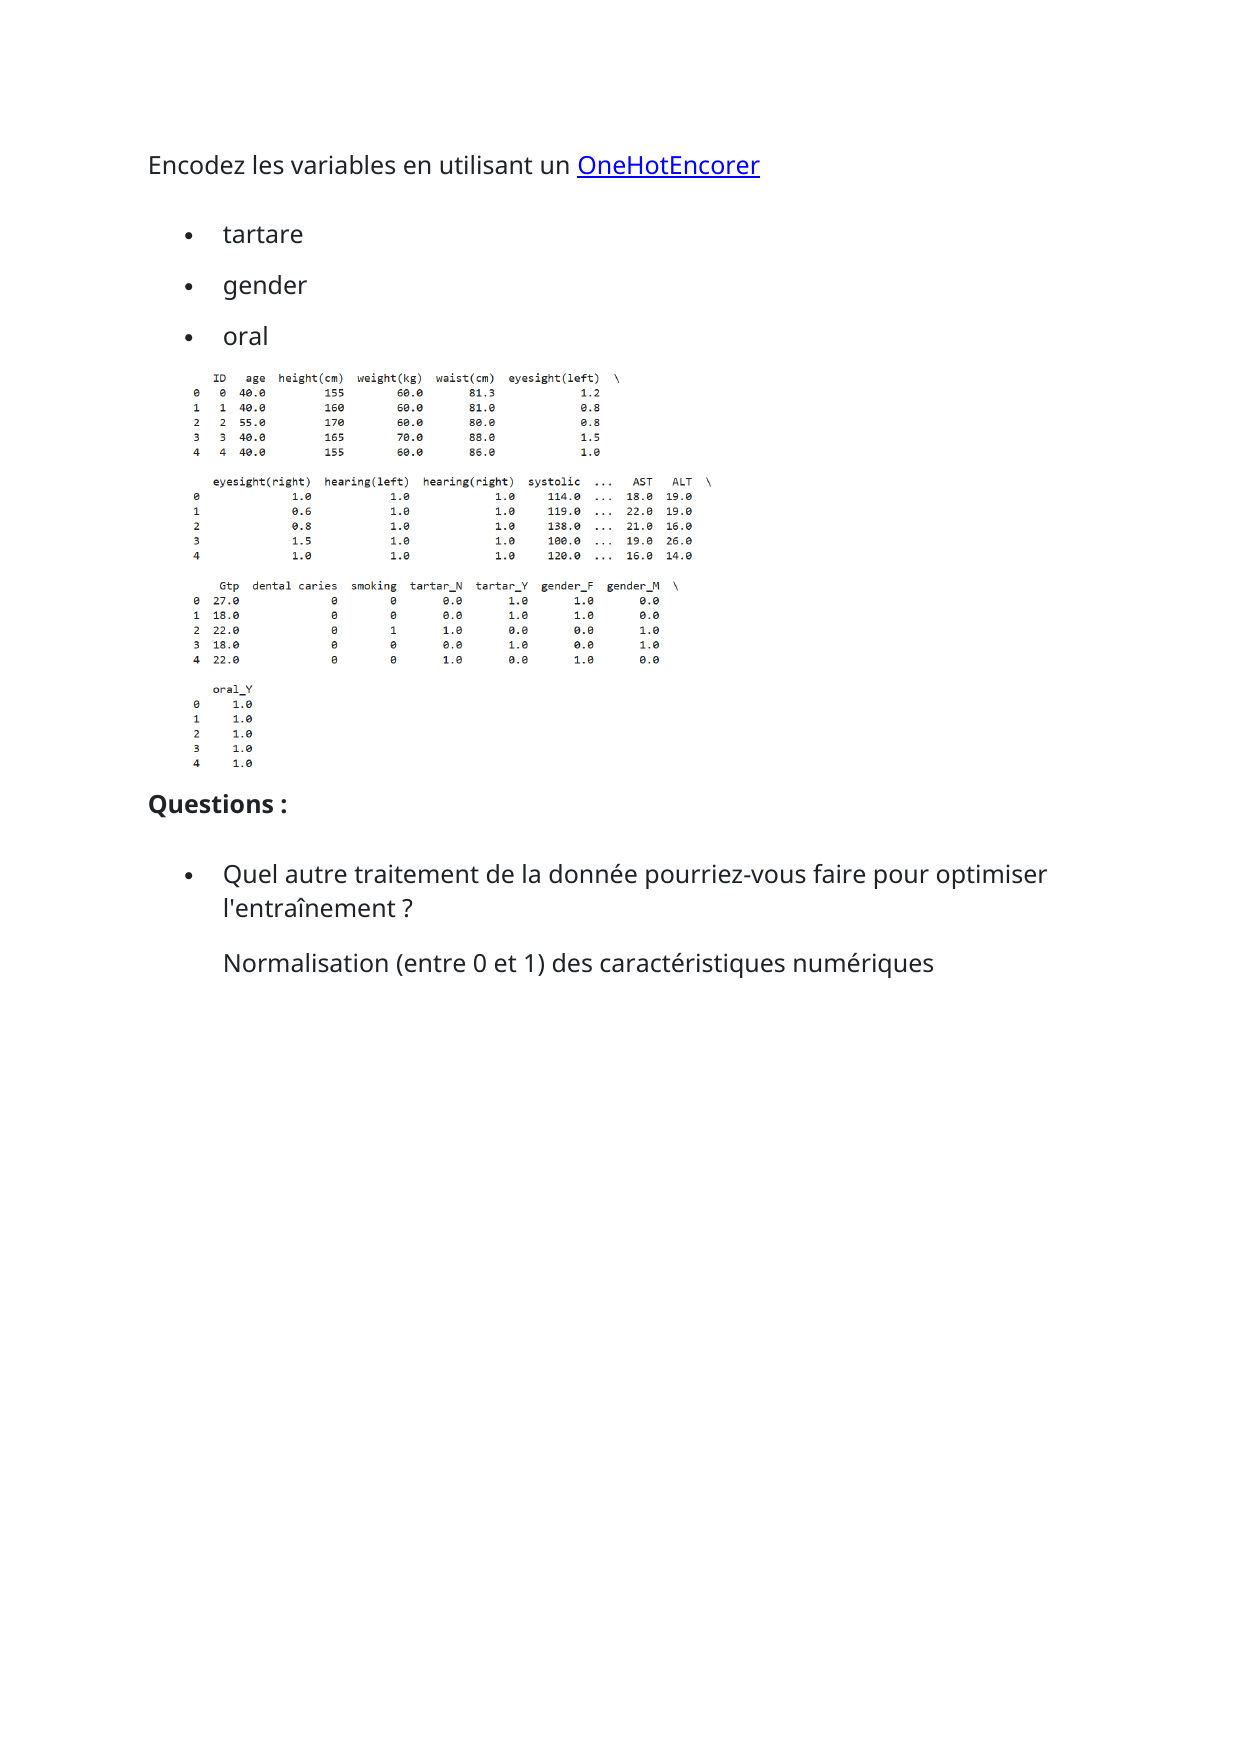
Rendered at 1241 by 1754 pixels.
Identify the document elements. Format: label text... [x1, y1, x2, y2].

text Normalisation (entre 0 et 1) des caractéristiques numériques [223, 945, 1093, 979]
list gender [185, 268, 1093, 302]
text Encodez les variables en utilisant un OneHotEncorer [148, 148, 1093, 182]
list tartare [185, 217, 1093, 251]
list oral [185, 318, 1093, 353]
list Quel autre traitement de la donnée pourriez-vous faire pour optimiser l'entraînement ? [185, 856, 1093, 924]
text Questions : [148, 787, 1093, 821]
